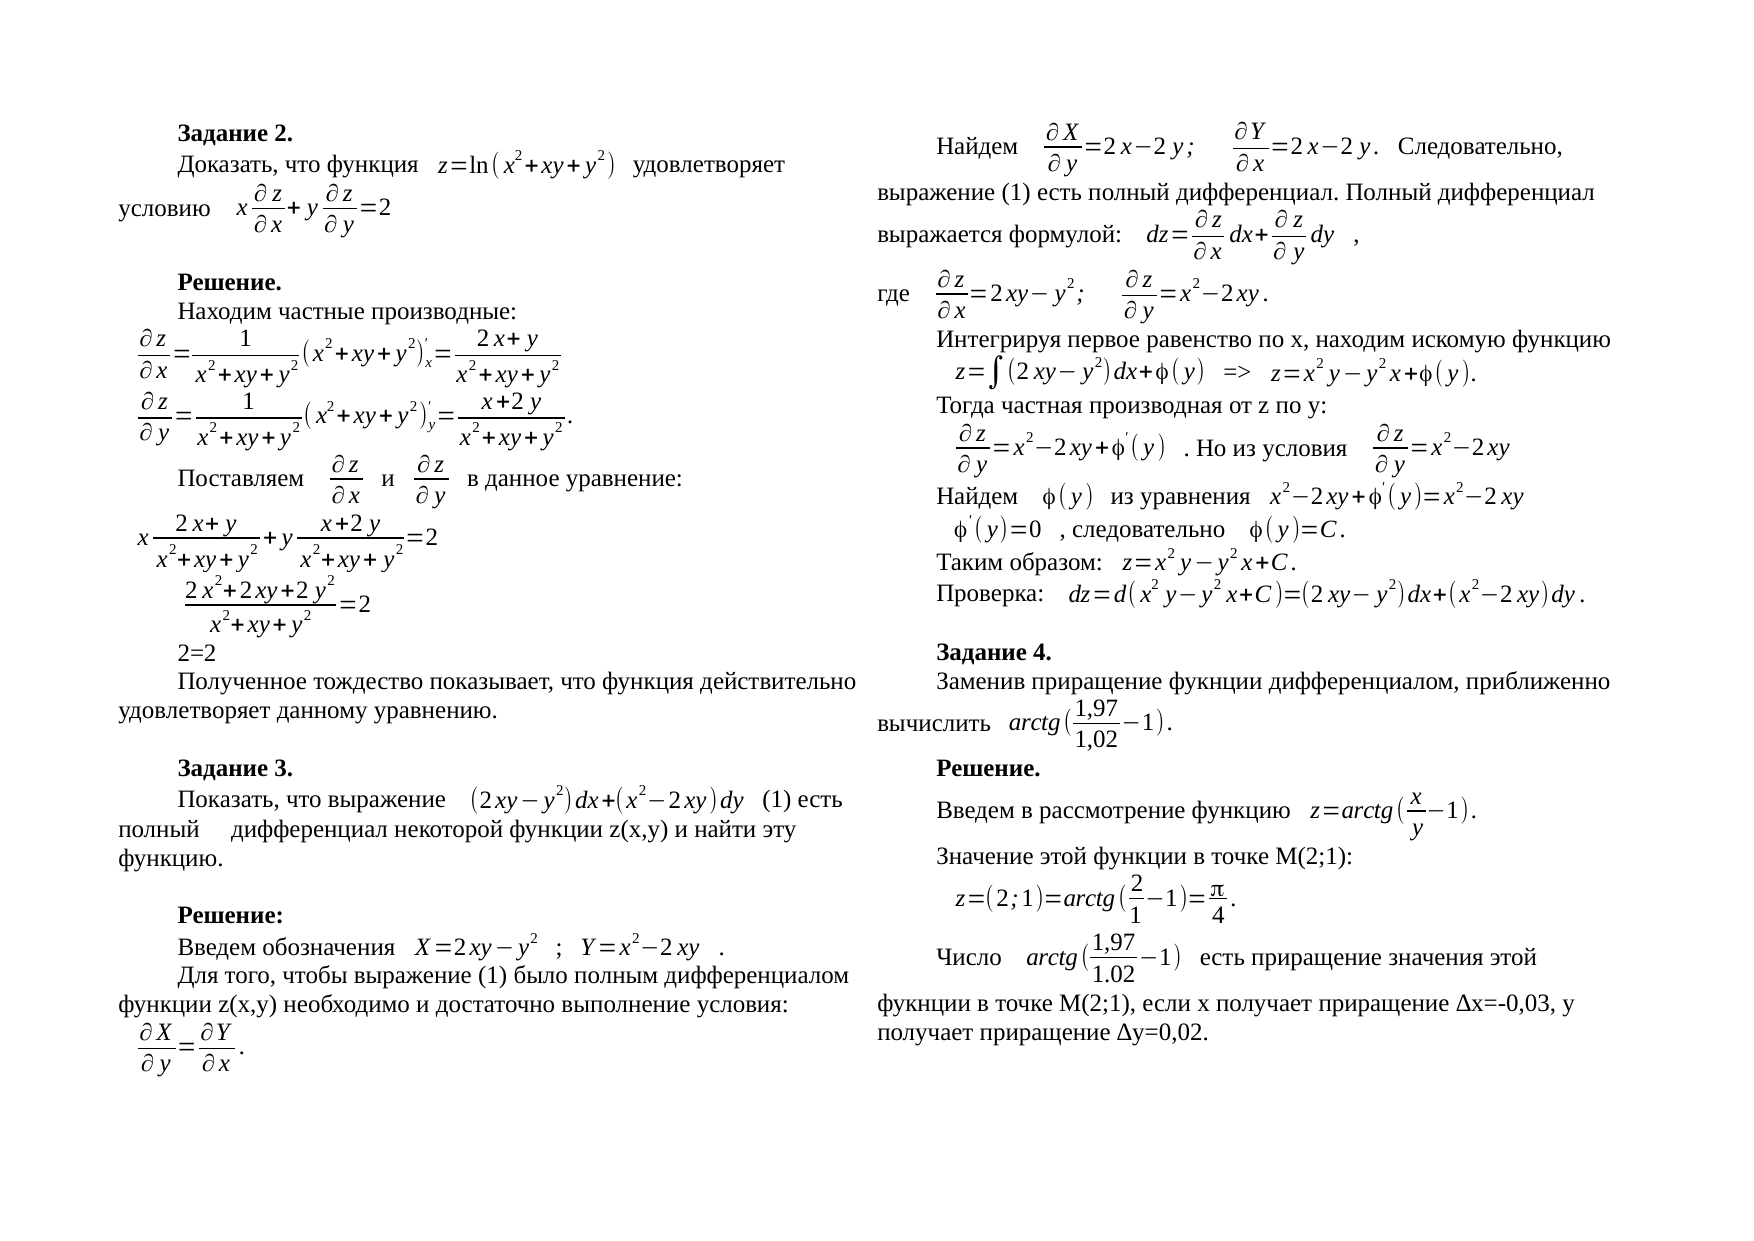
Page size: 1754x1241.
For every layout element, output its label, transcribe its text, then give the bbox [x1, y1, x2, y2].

text Тогда частная производная от z по y: [877, 391, 1636, 419]
text Находим частные производные: [118, 296, 877, 325]
text . Но из условия [877, 419, 1636, 478]
text Проверка: [877, 575, 1636, 608]
text Таким образом: [877, 544, 1636, 575]
text Задание 2. [118, 118, 877, 147]
text Поставляем ив данное уравнение: [118, 450, 877, 509]
text Решение. [118, 267, 877, 296]
text Решение: [118, 901, 877, 929]
text Найдем из уравнения [877, 478, 1636, 511]
text Полученное тождество показывает, что функция действительно удовлетворяет данному уравнению. [118, 666, 877, 724]
text Задание 3. [118, 753, 877, 781]
text Введем обозначения;. [118, 929, 877, 961]
text Введем в рассмотрение функцию [877, 782, 1636, 841]
text Для того, чтобы выражение (1) было полным дифференциалом функции z(x,y) необходимо и достаточно выполнение условия: [118, 961, 877, 1018]
text , следовательно [877, 511, 1636, 544]
text Заменив приращение фукнции дифференциалом, приближенно вычислить [877, 666, 1636, 753]
text Найдем Следовательно, выражение (1) есть полный дифференциал. Полный дифференциал выражается формулой: , [877, 118, 1636, 265]
text Доказать, что функцияудовлетворяет условию [118, 147, 877, 239]
text Показать, что выражение (1) есть полный дифференциал некоторой функции z(x,y) и найти эту функцию. [118, 781, 877, 872]
text 2=2 [118, 638, 877, 666]
text Число есть приращение значения этой фукнции в точке M(2;1), если х получает приращение ∆x=-0,03, y получает приращение ∆y=0,02. [877, 929, 1636, 1045]
text Интегрируя первое равенство по x, находим искомую функцию [877, 324, 1636, 353]
text Решение. [877, 753, 1636, 782]
text Задание 4. [877, 637, 1636, 666]
text где [877, 265, 1636, 324]
text Значение этой функции в точке M(2;1): [877, 841, 1636, 870]
text => [877, 353, 1636, 391]
